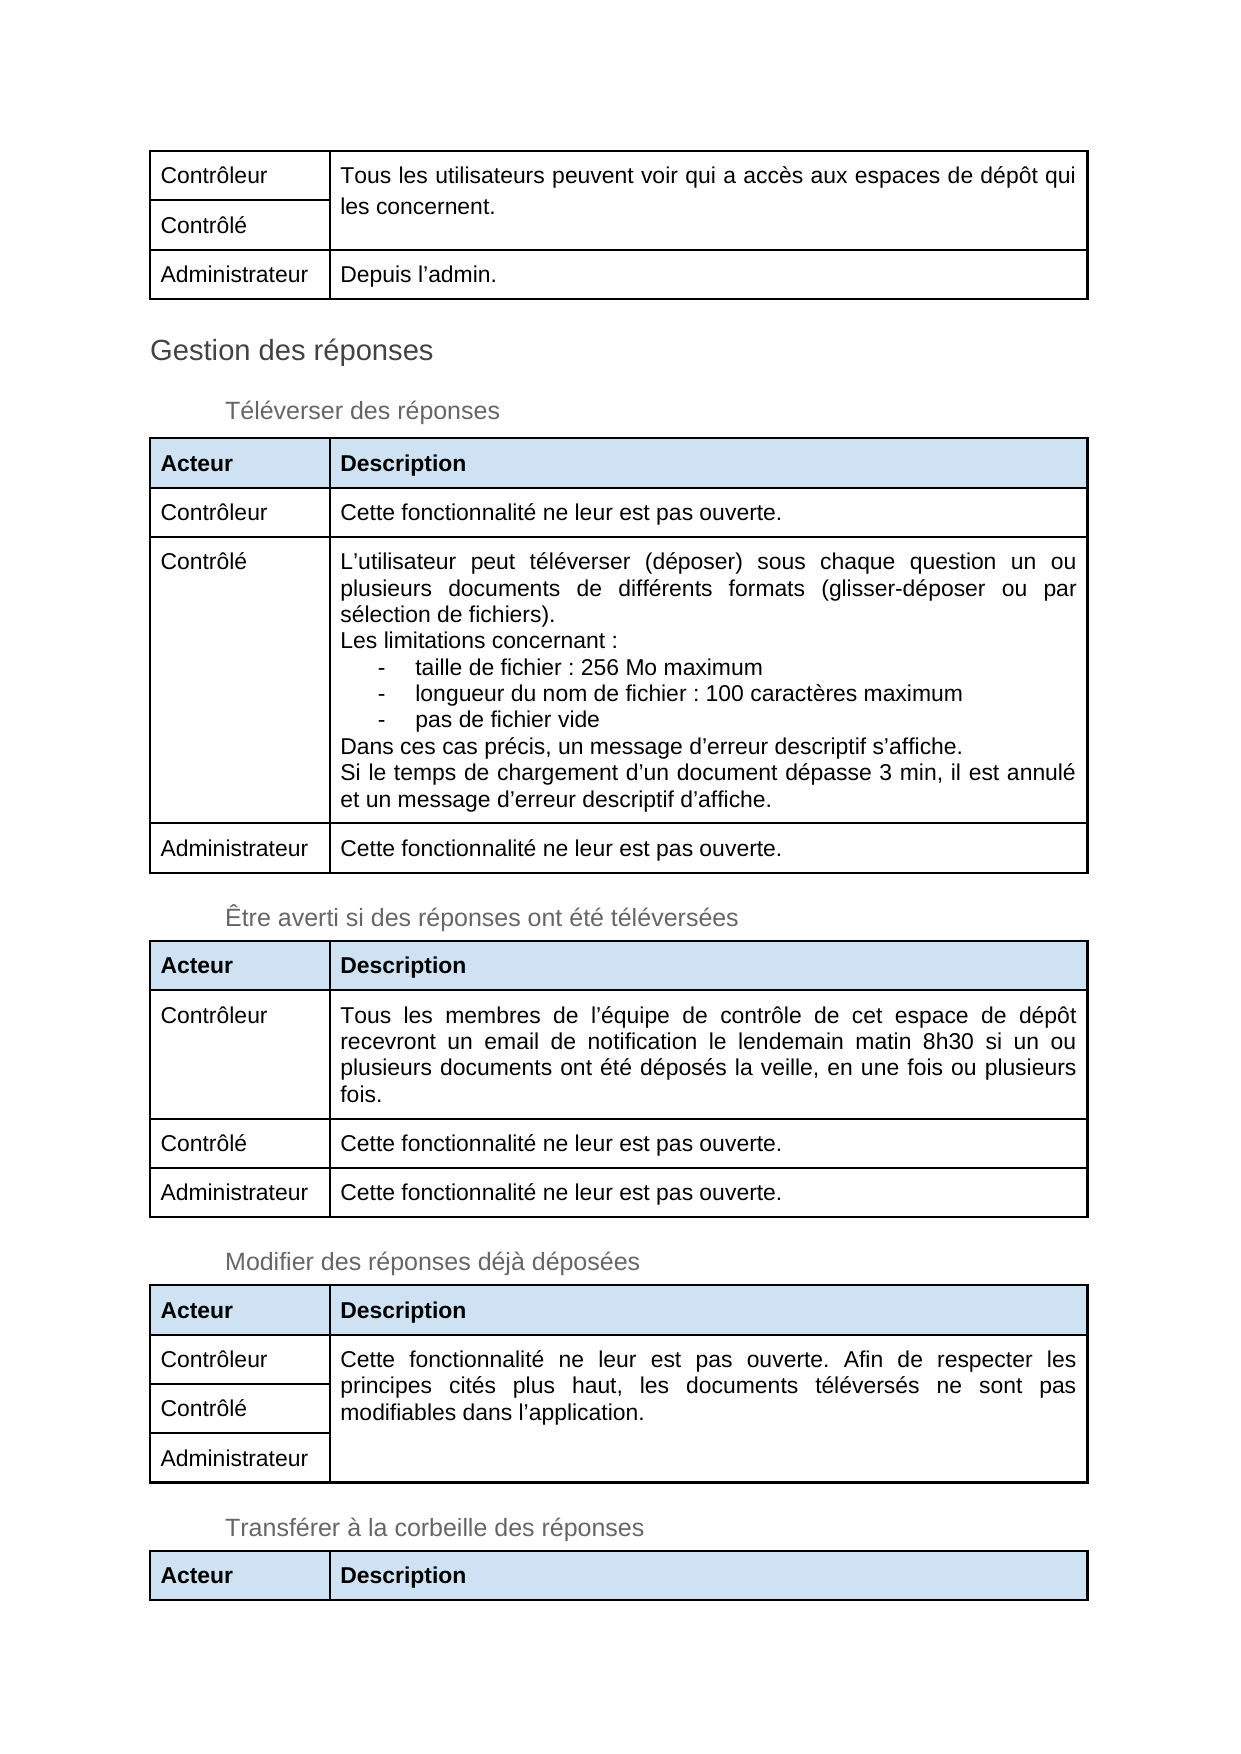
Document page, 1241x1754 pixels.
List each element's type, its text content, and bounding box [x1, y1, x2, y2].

table_header Description [331, 1552, 1086, 1599]
subtitle Gestion des réponses [150, 333, 1090, 367]
table_header Description [331, 942, 1086, 989]
table_cell Administrateur [151, 1169, 329, 1216]
table_header Acteur [151, 942, 329, 989]
table_cell Depuis l’admin. [331, 251, 1086, 298]
table_header Description [331, 1286, 1086, 1334]
table_cell L’utilisateur peut téléverser (déposer) sous chaque question un ou plusieurs documents de différents formats (glisser-déposer ou par sélection de fichiers). Les limitations concernant : taille de fichier : 256 Mo maximum longueur du nom de fichier : 100 caractères maximum pas de fichier vide Dans ces cas précis, un message d’erreur descriptif s’affiche. Si le temps de chargement d’un document dépasse 3 min, il est annulé et un message d’erreur descriptif d’affiche. [331, 538, 1086, 822]
table_cell Contrôleur [151, 152, 329, 199]
table_cell Contrôlé [151, 1385, 329, 1432]
table_cell Contrôlé [151, 538, 329, 822]
table_cell Tous les utilisateurs peuvent voir qui a accès aux espaces de dépôt qui les concernent. [331, 152, 1086, 248]
subtitle Modifier des réponses déjà déposées [150, 1247, 1090, 1276]
table_cell Cette fonctionnalité ne leur est pas ouverte. [331, 1169, 1086, 1216]
table_cell Cette fonctionnalité ne leur est pas ouverte. [331, 1120, 1086, 1167]
table_cell Contrôleur [151, 1336, 329, 1383]
table_cell Contrôlé [151, 201, 329, 248]
subtitle Transférer à la corbeille des réponses [150, 1513, 1090, 1541]
table_cell Contrôleur [151, 489, 329, 536]
table_header Acteur [151, 1552, 329, 1599]
table_header Acteur [151, 439, 329, 487]
table_cell Cette fonctionnalité ne leur est pas ouverte. [331, 489, 1086, 536]
table_cell Contrôlé [151, 1120, 329, 1167]
table_header Description [331, 439, 1086, 487]
subtitle Être averti si des réponses ont été téléversées [150, 903, 1090, 932]
table_cell Administrateur [151, 1434, 329, 1481]
subtitle Téléverser des réponses [150, 396, 1090, 425]
table_cell Cette fonctionnalité ne leur est pas ouverte. [331, 824, 1086, 872]
table_cell Cette fonctionnalité ne leur est pas ouverte. Afin de respecter les principes cités plus haut, les documents téléversés ne sont pas modifiables dans l’application. [331, 1336, 1086, 1481]
table_cell Tous les membres de l’équipe de contrôle de cet espace de dépôt recevront un email de notification le lendemain matin 8h30 si un ou plusieurs documents ont été déposés la veille, en une fois ou plusieurs fois. [331, 991, 1086, 1117]
table_cell Administrateur [151, 824, 329, 872]
table_cell Administrateur [151, 251, 329, 298]
table_cell Contrôleur [151, 991, 329, 1117]
table_header Acteur [151, 1286, 329, 1334]
